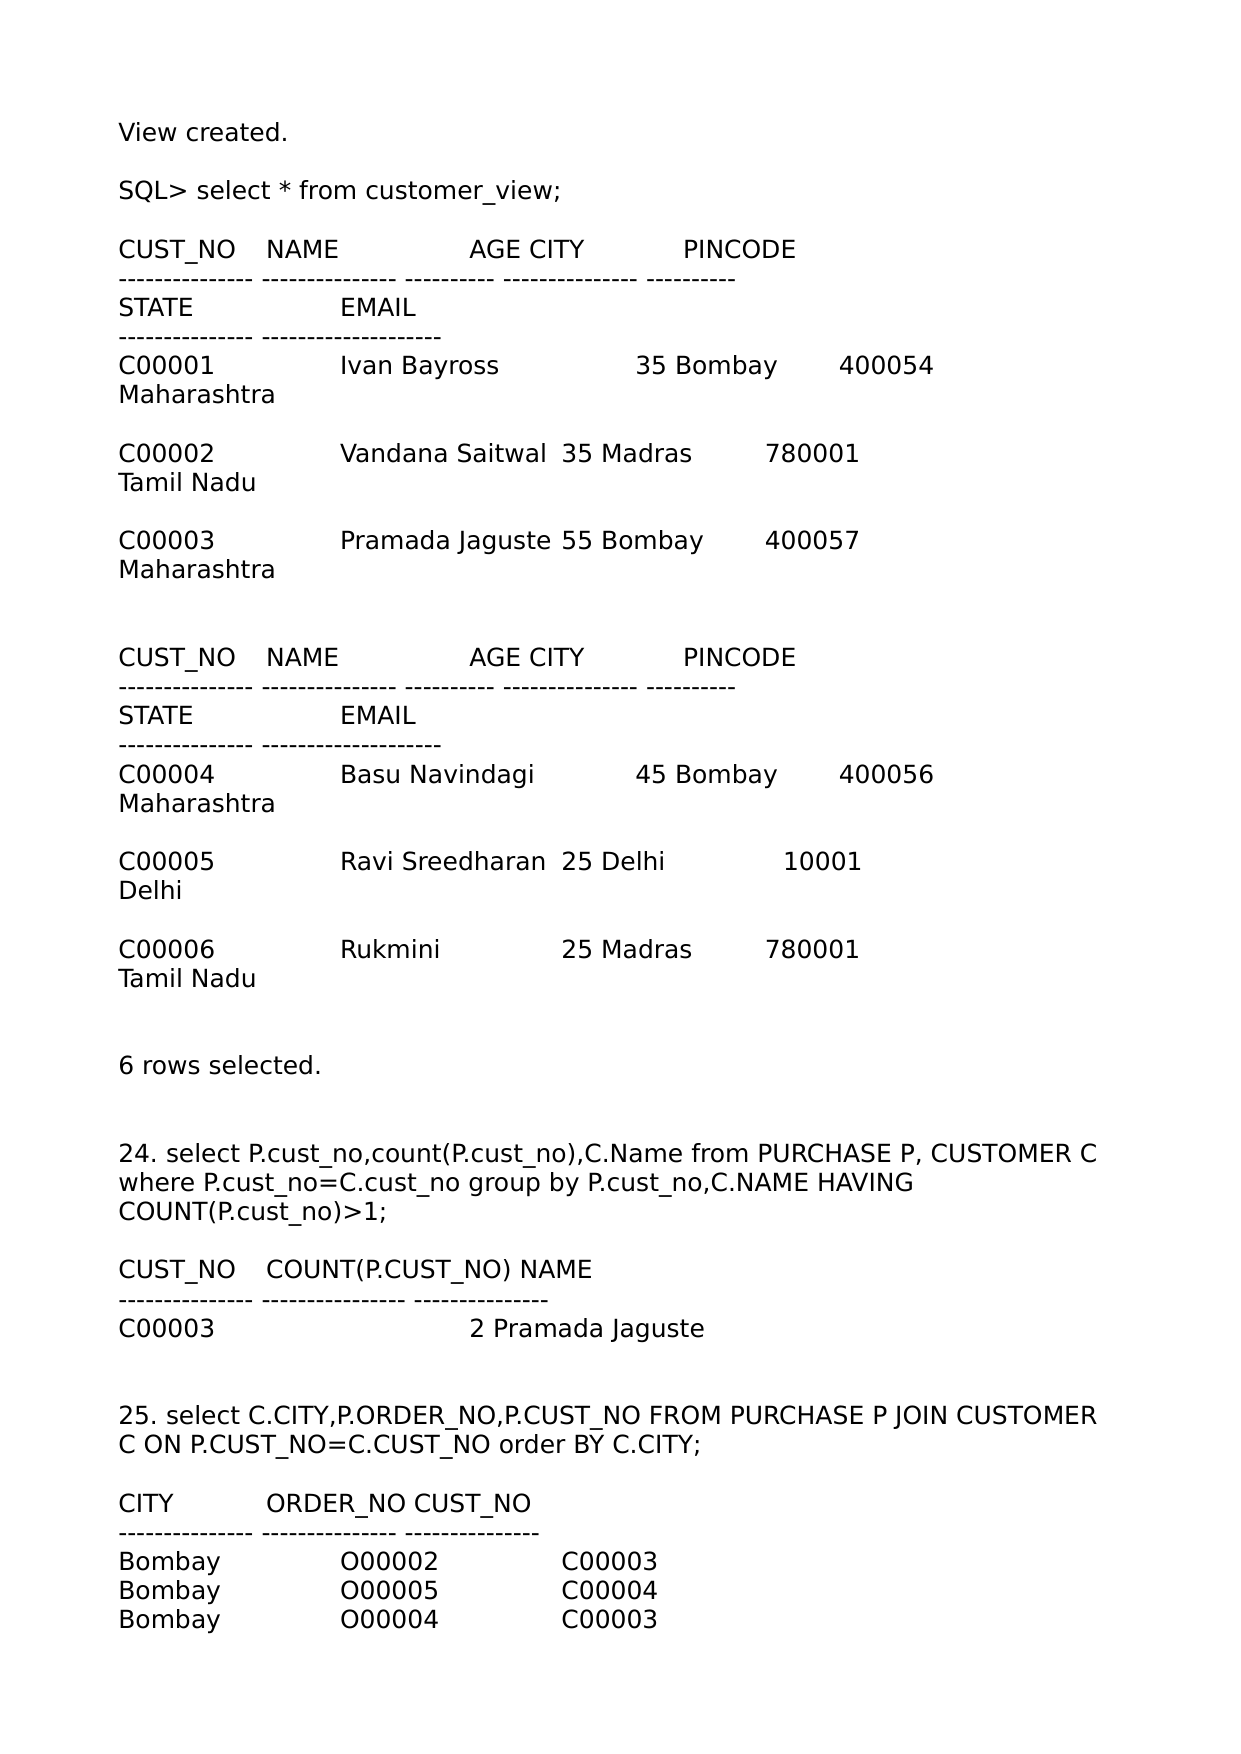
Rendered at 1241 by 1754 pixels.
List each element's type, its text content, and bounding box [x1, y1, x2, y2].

text C00002 Vandana Saitwal 35 Madras 780001 [118, 439, 1122, 468]
text --------------- -------------------- [118, 731, 1122, 760]
text STATE EMAIL [118, 293, 1122, 322]
text Maharashtra [118, 381, 1122, 410]
text 6 rows selected. [118, 1051, 1122, 1081]
text --------------- --------------- ---------- --------------- ---------- [118, 264, 1122, 293]
text C00003 2 Pramada Jaguste [118, 1314, 1122, 1343]
text C00005 Ravi Sreedharan 25 Delhi 10001 [118, 847, 1122, 876]
text 25. select C.CITY,P.ORDER_NO,P.CUST_NO FROM PURCHASE P JOIN CUSTOMER C ON P.CUST_NO=C.CUST_NO order BY C.CITY; [118, 1401, 1122, 1460]
text C00006 Rukmini 25 Madras 780001 [118, 935, 1122, 964]
text C00001 Ivan Bayross 35 Bombay 400054 [118, 351, 1122, 381]
text --------------- --------------- --------------- [118, 1518, 1122, 1547]
text C00004 Basu Navindagi 45 Bombay 400056 [118, 760, 1122, 789]
text Delhi [118, 876, 1122, 906]
text CUST_NO COUNT(P.CUST_NO) NAME [118, 1256, 1122, 1285]
text 24. select P.cust_no,count(P.cust_no),C.Name from PURCHASE P, CUSTOMER C where P.cust_no=C.cust_no group by P.cust_no,C.NAME HAVING COUNT(P.cust_no)>1; [118, 1139, 1122, 1226]
text --------------- --------------- ---------- --------------- ---------- [118, 672, 1122, 701]
text STATE EMAIL [118, 701, 1122, 731]
text C00003 Pramada Jaguste 55 Bombay 400057 [118, 526, 1122, 556]
text Tamil Nadu [118, 964, 1122, 993]
text Tamil Nadu [118, 468, 1122, 497]
text Bombay O00002 C00003 [118, 1547, 1122, 1576]
text Bombay O00004 C00003 [118, 1606, 1122, 1635]
text CUST_NO NAME AGE CITY PINCODE [118, 643, 1122, 672]
text SQL> select * from customer_view; [118, 176, 1122, 206]
text Maharashtra [118, 789, 1122, 818]
text --------------- -------------------- [118, 322, 1122, 351]
text Bombay O00005 C00004 [118, 1576, 1122, 1606]
text Maharashtra [118, 556, 1122, 585]
text View created. [118, 118, 1122, 147]
text --------------- ---------------- --------------- [118, 1285, 1122, 1314]
text CITY ORDER_NO CUST_NO [118, 1489, 1122, 1518]
text CUST_NO NAME AGE CITY PINCODE [118, 235, 1122, 264]
